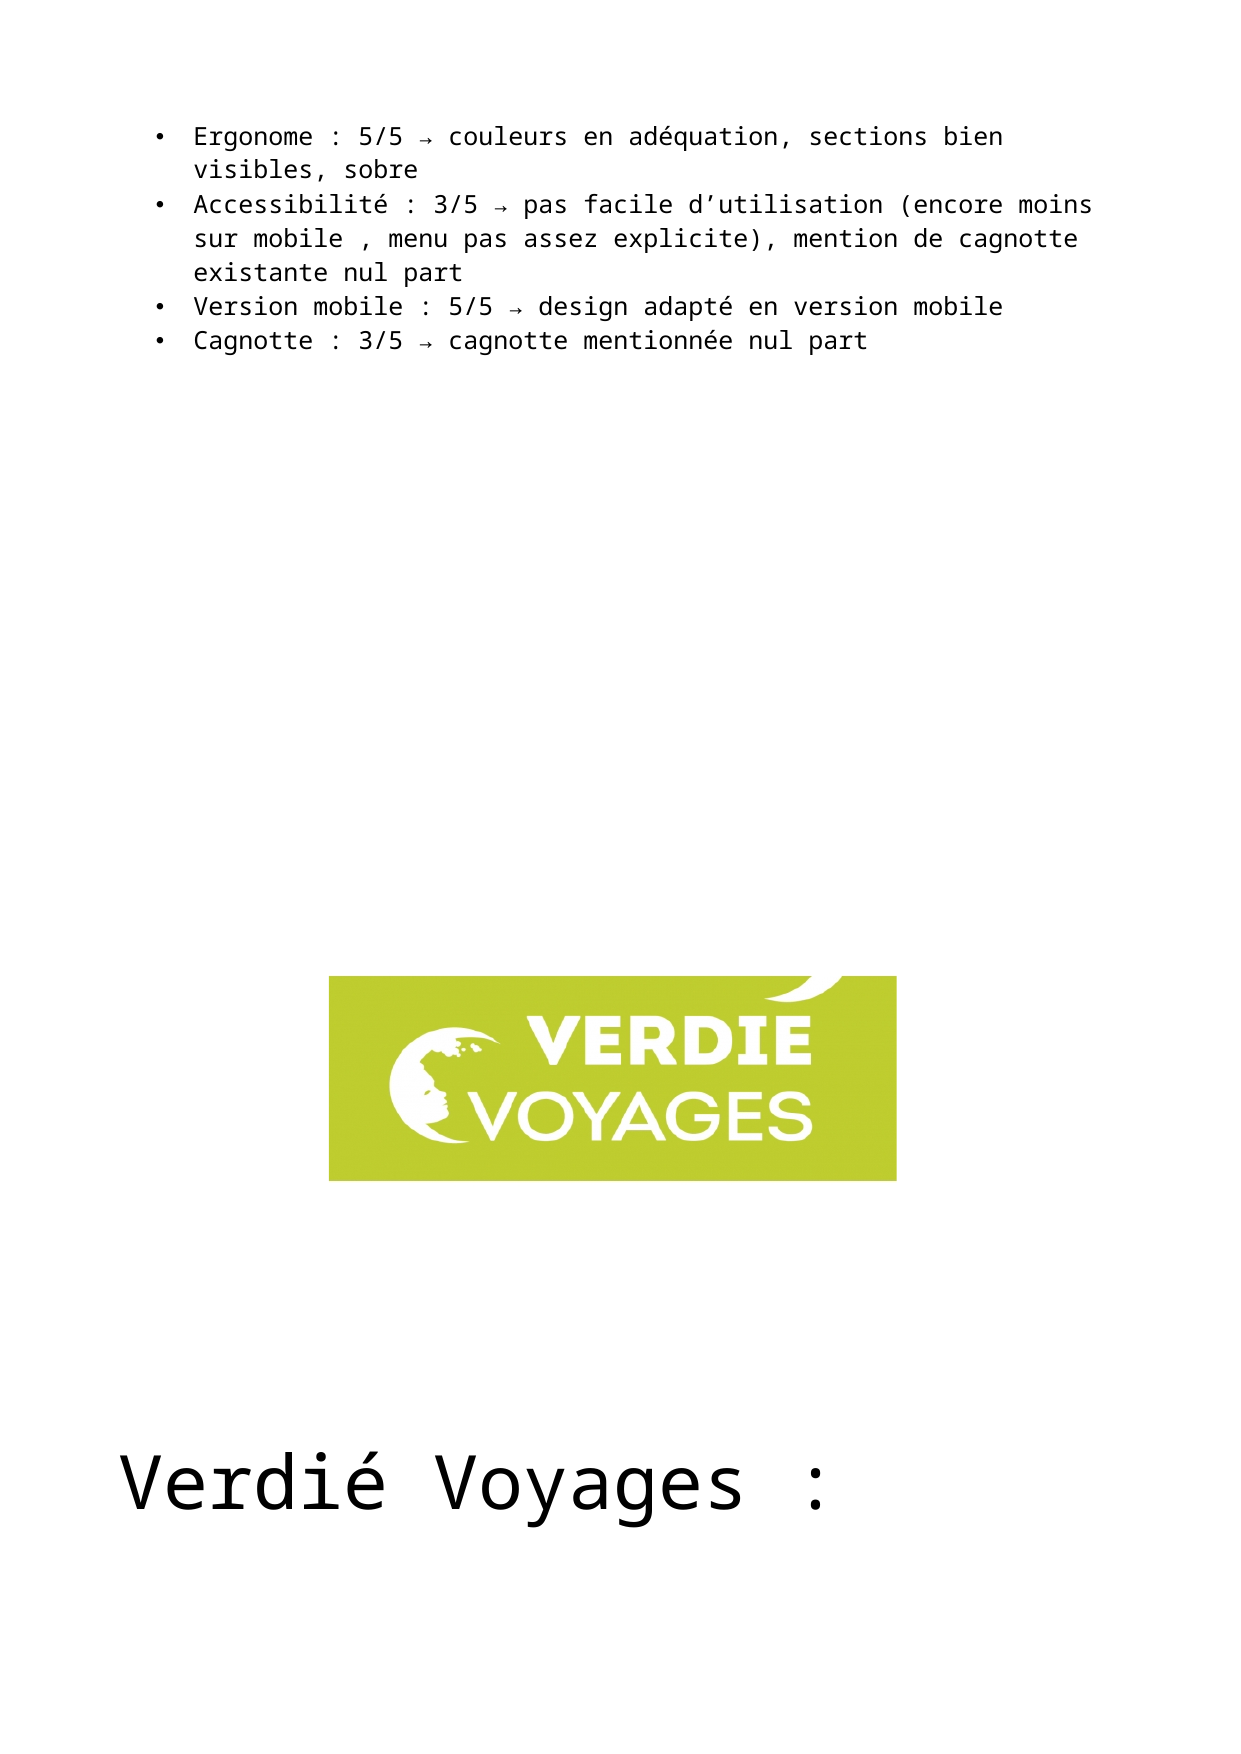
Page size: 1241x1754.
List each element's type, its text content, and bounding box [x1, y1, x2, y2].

text Verdié Voyages : [118, 1429, 1122, 1532]
list Ergonome : 5/5 → couleurs en adéquation, sections bien visibles, sobre [156, 118, 1122, 186]
picture [328, 945, 897, 1211]
list Cagnotte : 3/5 → cagnotte mentionnée nul part [156, 322, 1122, 357]
list Accessibilité : 3/5 → pas facile d’utilisation (encore moins sur mobile , menu pas assez explicite), mention de cagnotte existante nul part [156, 186, 1122, 288]
list Version mobile : 5/5 → design adapté en version mobile [156, 288, 1122, 322]
